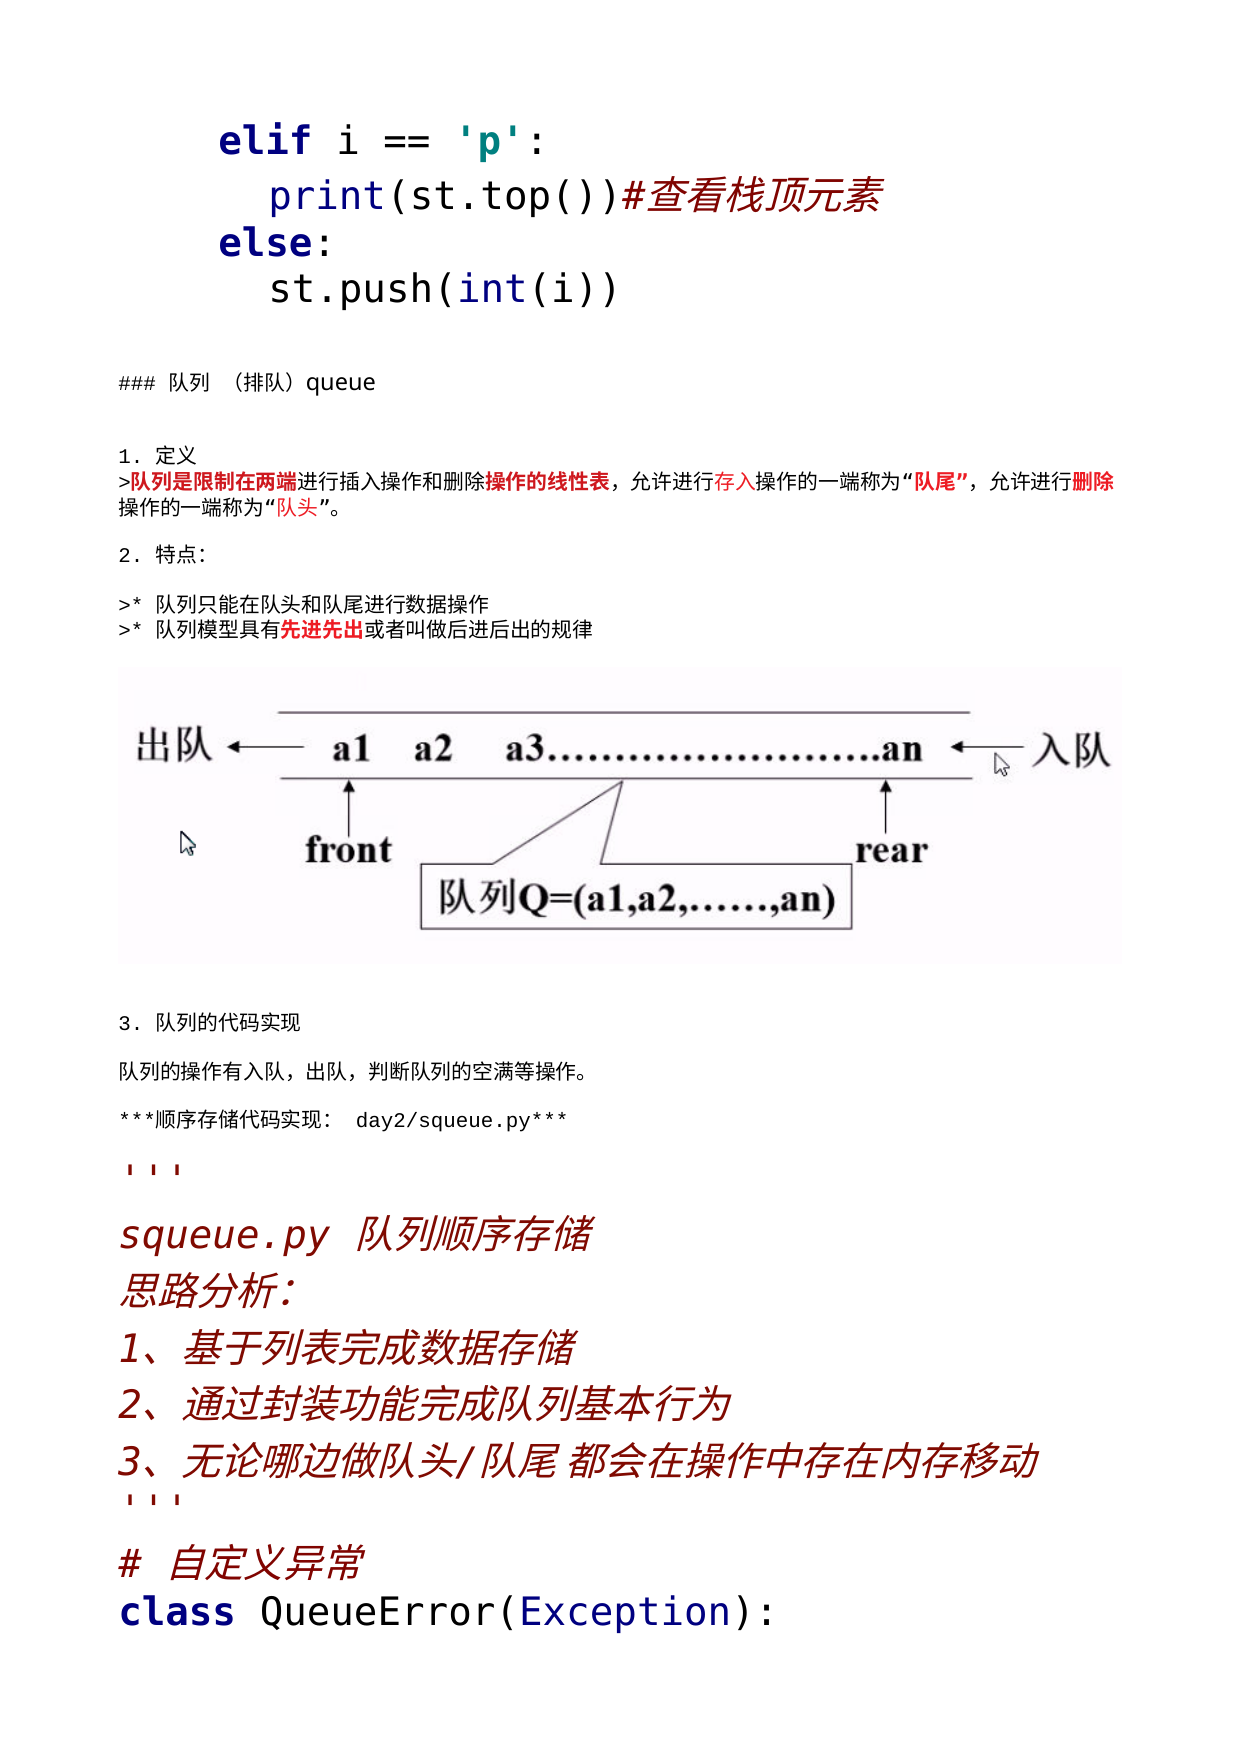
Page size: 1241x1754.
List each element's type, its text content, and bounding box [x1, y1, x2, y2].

text squeue.py 队列顺序存储 [118, 1203, 1122, 1260]
text 3、无论哪边做队头/队尾 都会在操作中存在内存移动 [118, 1430, 1122, 1487]
text ### 队列 （排队）queue [118, 365, 1122, 397]
text >队列是限制在两端进行插入操作和删除操作的线性表，允许进行存入操作的一端称为“队尾”，允许进行删除操作的一端称为“队头”。 [118, 470, 1122, 520]
text 1. 定义 [118, 444, 1122, 470]
text 2、通过封装功能完成队列基本行为 [118, 1373, 1122, 1430]
text ''' [118, 1157, 1122, 1203]
text >* 队列模型具有先进先出或者叫做后进后出的规律 [118, 618, 1122, 644]
text 1、基于列表完成数据存储 [118, 1317, 1122, 1373]
text >* 队列只能在队头和队尾进行数据操作 [118, 593, 1122, 618]
text 2. 特点： [118, 543, 1122, 569]
picture [118, 667, 1123, 964]
text else: [118, 221, 1122, 266]
text print(st.top())#查看栈顶元素 [118, 164, 1122, 221]
text # 自定义异常 [118, 1532, 1122, 1589]
text ''' [118, 1487, 1122, 1532]
text elif i == 'p': [118, 118, 1122, 164]
text ***顺序存储代码实现： day2/squeue.py*** [118, 1108, 1122, 1134]
text 3. 队列的代码实现 [118, 1011, 1122, 1037]
text st.push(int(i)) [118, 266, 1122, 312]
text 思路分析： [118, 1260, 1122, 1317]
text class QueueError(Exception): [118, 1589, 1122, 1635]
text 队列的操作有入队，出队，判断队列的空满等操作。 [118, 1060, 1122, 1084]
